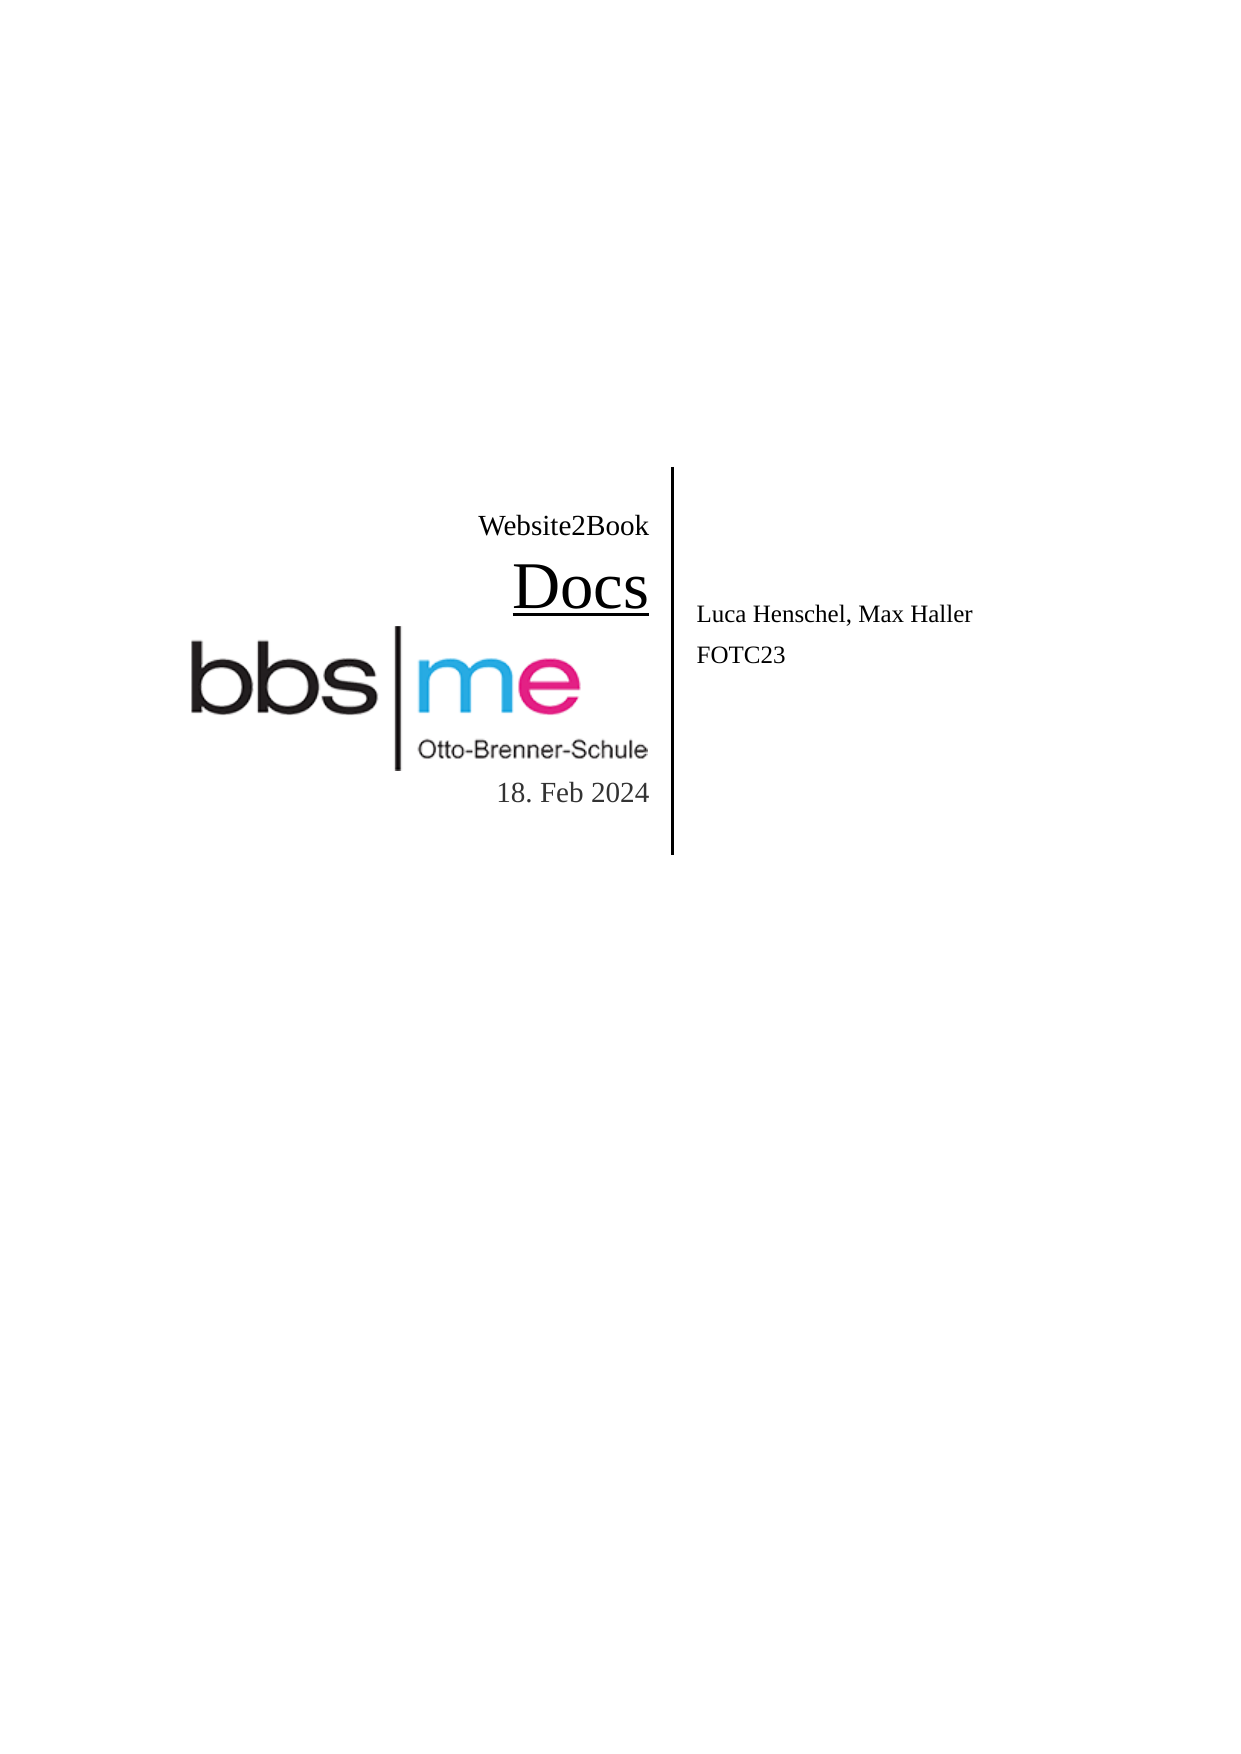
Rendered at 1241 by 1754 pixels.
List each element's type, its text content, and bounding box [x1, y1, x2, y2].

picture [191, 626, 648, 771]
table_header Luca Henschel, Max Haller FOTC23 [674, 467, 1123, 855]
table_header Website2Book Docs 18. Feb 2024 [118, 467, 671, 855]
